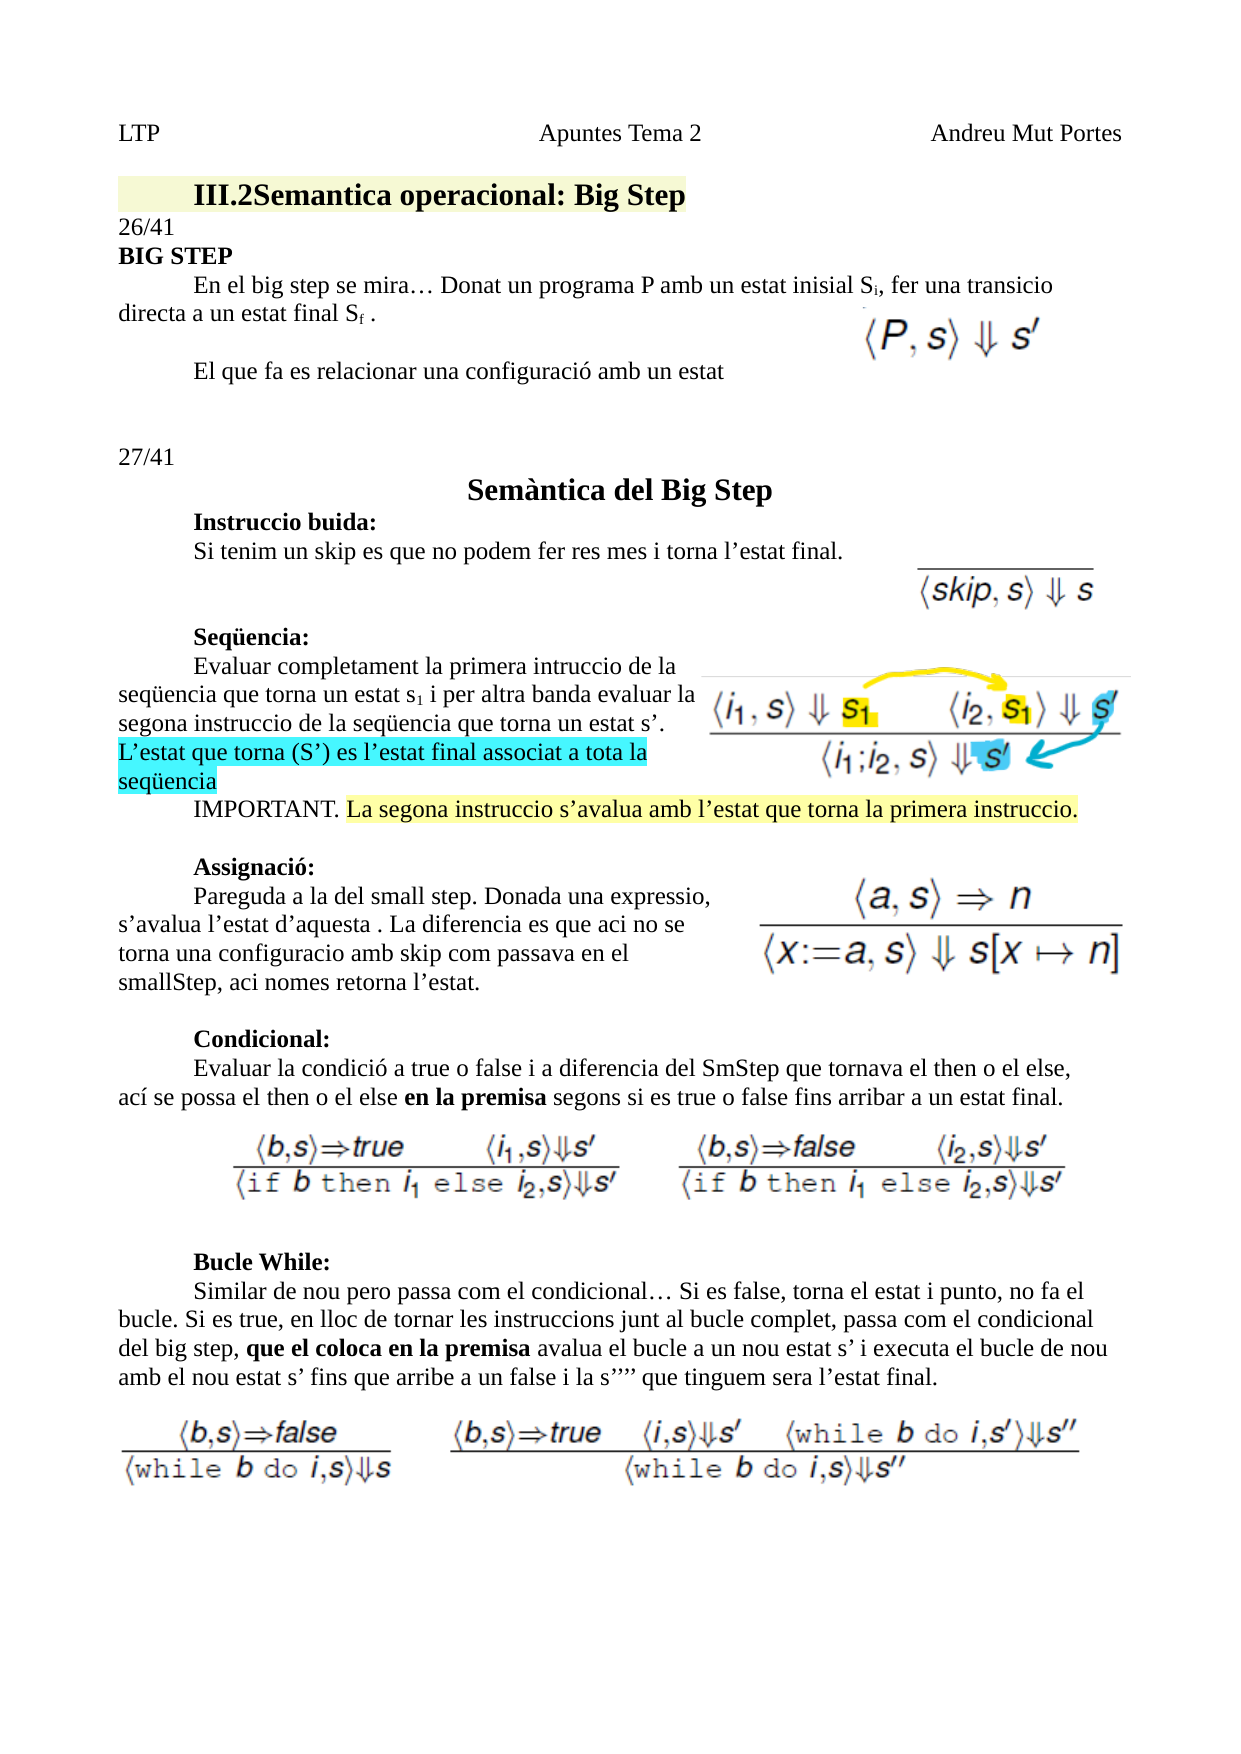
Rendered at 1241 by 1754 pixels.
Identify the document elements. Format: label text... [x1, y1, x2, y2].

picture [862, 307, 1052, 375]
picture [108, 1400, 1092, 1492]
picture [735, 870, 1140, 992]
picture [221, 1123, 1081, 1219]
text Evaluar completament la primera intruccio de la seqüencia que torna un estat s1 i per altra banda evaluar la segona instruccio de la seqüencia que torna un estat s’. L’estat que torna (S’) es l’estat final associat a tota la seqüencia [118, 651, 1122, 794]
text En el big step se mira… Donat un programa P amb un estat inisial Si, fer una transicio directa a un estat final Sf . [118, 270, 1122, 327]
text III.2Semantica operacional: Big Step [118, 176, 1122, 212]
text IMPORTANT. La segona instruccio s’avalua amb l’estat que torna la primera instruccio. [118, 794, 1122, 823]
text Condicional: [118, 1024, 1122, 1053]
text Instruccio buida: [118, 507, 1122, 536]
text El que fa es relacionar una configuració amb un estat [118, 356, 1122, 385]
text Similar de nou pero passa com el condicional… Si es false, torna el estat i punto, no fa el bucle. Si es true, en lloc de tornar les instruccions junt al bucle complet, passa com el condicional del big step, que el coloca en la premisa avalua el bucle a un nou estat s’ i executa el bucle de nou amb el nou estat s’ fins que arribe a un false i la s’’’’ que tinguem sera l’estat final. [118, 1276, 1122, 1391]
text Assignació: [118, 852, 1122, 881]
picture [701, 666, 1131, 786]
text Evaluar la condició a true o false i a diferencia del SmStep que tornava el then o el else, [118, 1053, 1122, 1082]
text Pareguda a la del small step. Donada una expressio, s’avalua l’estat d’aquesta . La diferencia es que aci no se torna una configuracio amb skip com passava en el smallStep, aci nomes retorna l’estat. [118, 881, 1122, 996]
text Semàntica del Big Step [118, 471, 1122, 507]
text ací se possa el then o el else en la premisa segons si es true o false fins arribar a un estat final. [118, 1082, 1122, 1111]
text 26/41 [118, 212, 1122, 241]
text BIG STEP [118, 241, 1122, 270]
picture [880, 518, 1130, 619]
text Si tenim un skip es que no podem fer res mes i torna l’estat final. [118, 536, 880, 564]
text Bucle While: [118, 1247, 1122, 1276]
text Seqüencia: [118, 622, 1122, 651]
text 27/41 [118, 442, 1122, 471]
